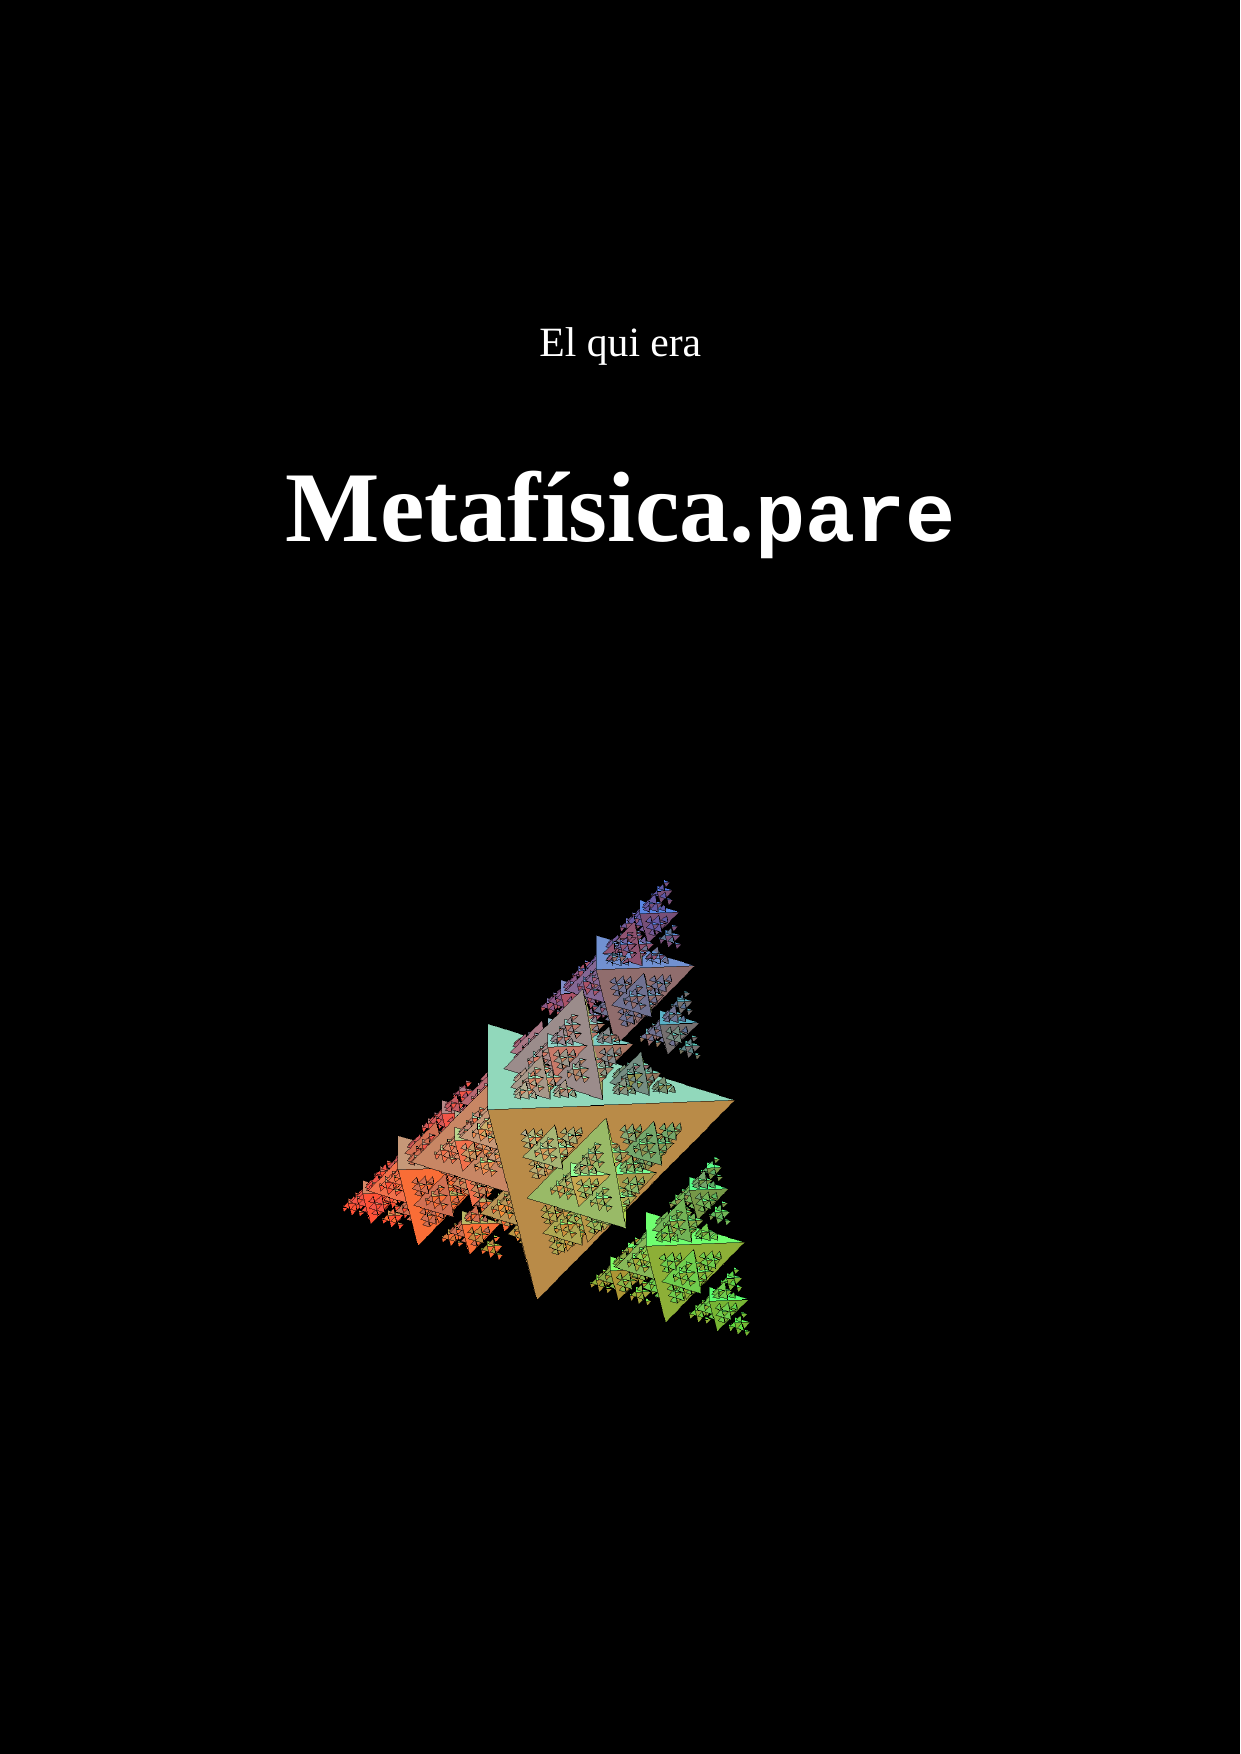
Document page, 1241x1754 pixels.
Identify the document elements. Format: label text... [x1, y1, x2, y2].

text El qui era [59, 318, 1181, 366]
picture [291, 840, 792, 1350]
subtitle Metafísica.pare [59, 448, 1181, 567]
